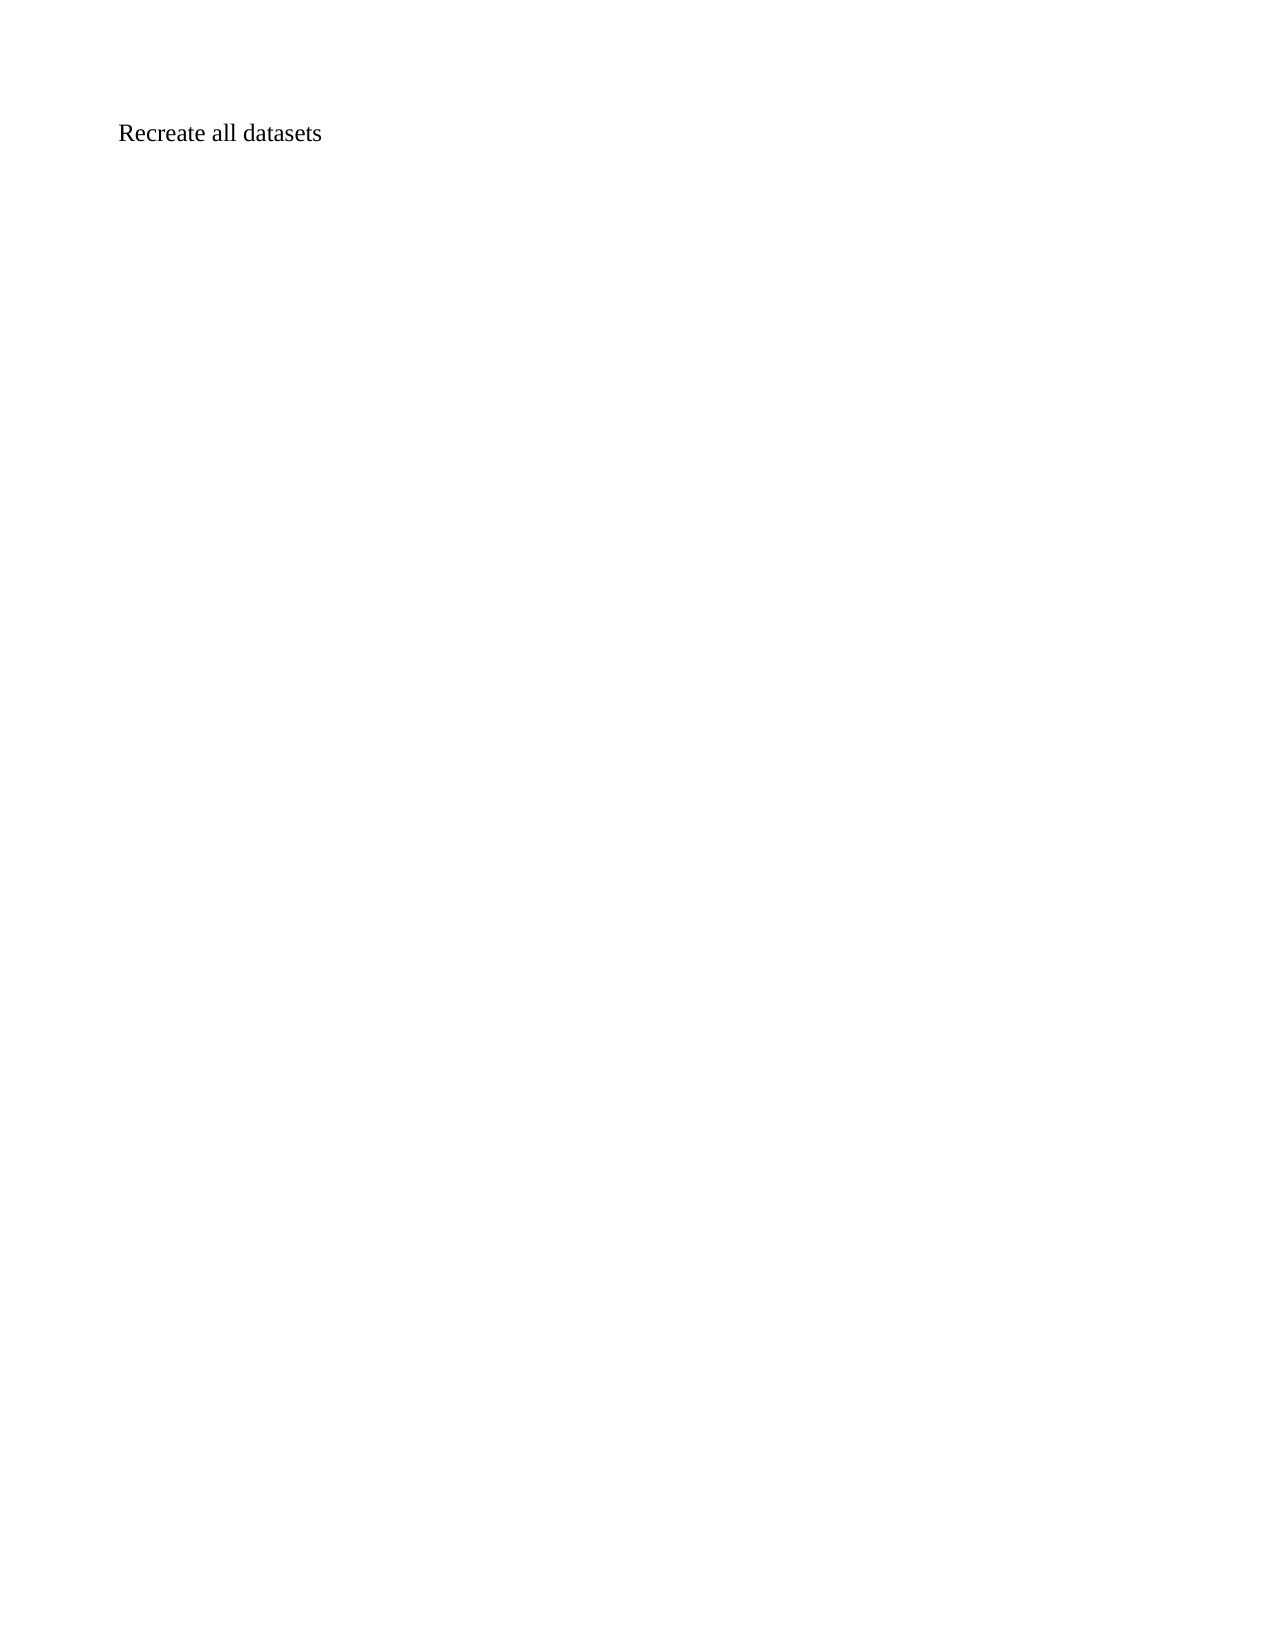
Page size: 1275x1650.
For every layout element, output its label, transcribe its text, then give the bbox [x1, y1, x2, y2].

text Recreate all datasets [118, 118, 1157, 147]
